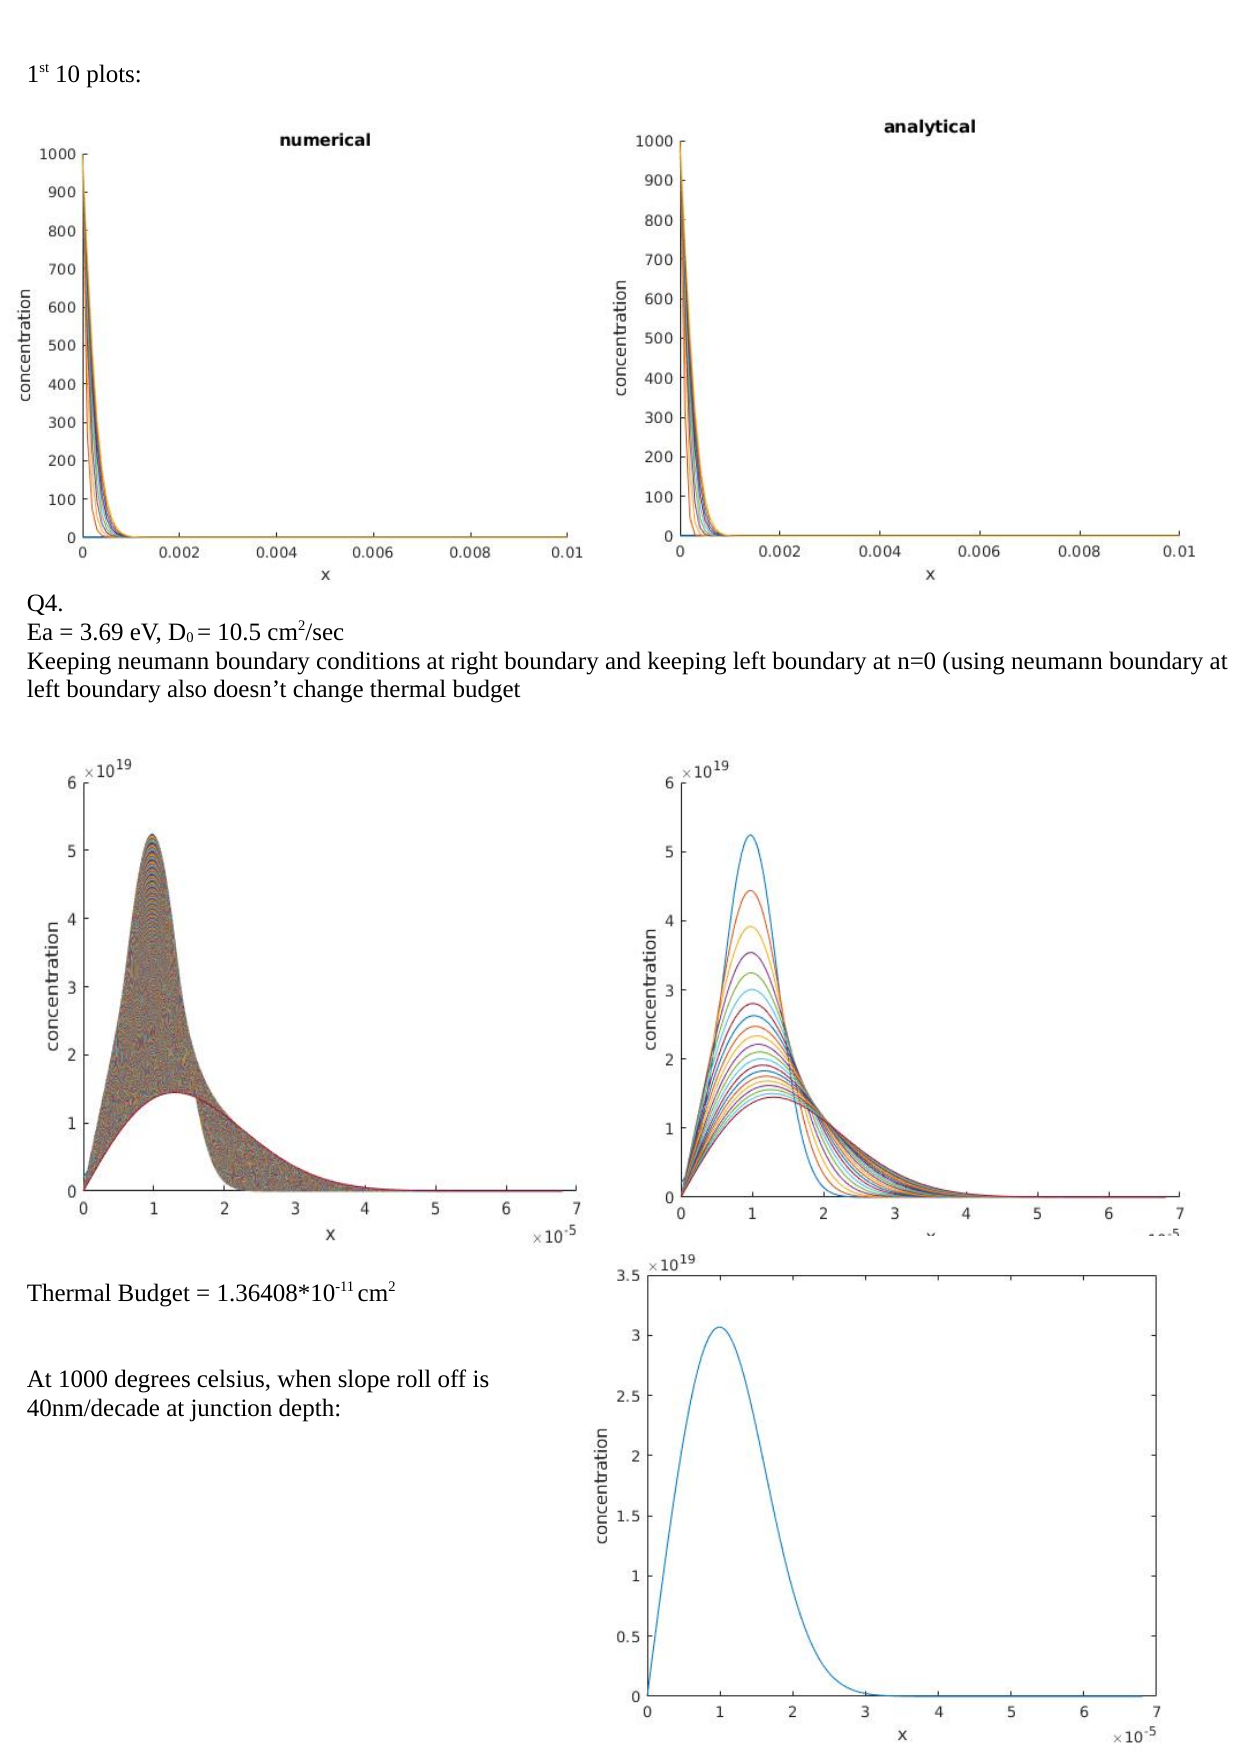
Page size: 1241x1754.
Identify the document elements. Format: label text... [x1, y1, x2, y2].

text Q4. [27, 589, 1240, 617]
text At 1000 degrees celsius, when slope roll off is 40nm/decade at junction depth: [27, 1364, 562, 1422]
text Ea = 3.69 eV, D0 = 10.5 cm2/sec [27, 617, 1240, 646]
text Thermal Budget = 1.36408*10-11 cm2 [27, 1278, 562, 1307]
picture [1, 105, 1241, 589]
text Keeping neumann boundary conditions at right boundary and keeping left boundary at n=0 (using neumann boundary at left boundary also doesn’t change thermal budget [27, 646, 1240, 703]
text 1st 10 plots: [27, 59, 1240, 88]
picture [0, 745, 1240, 1754]
